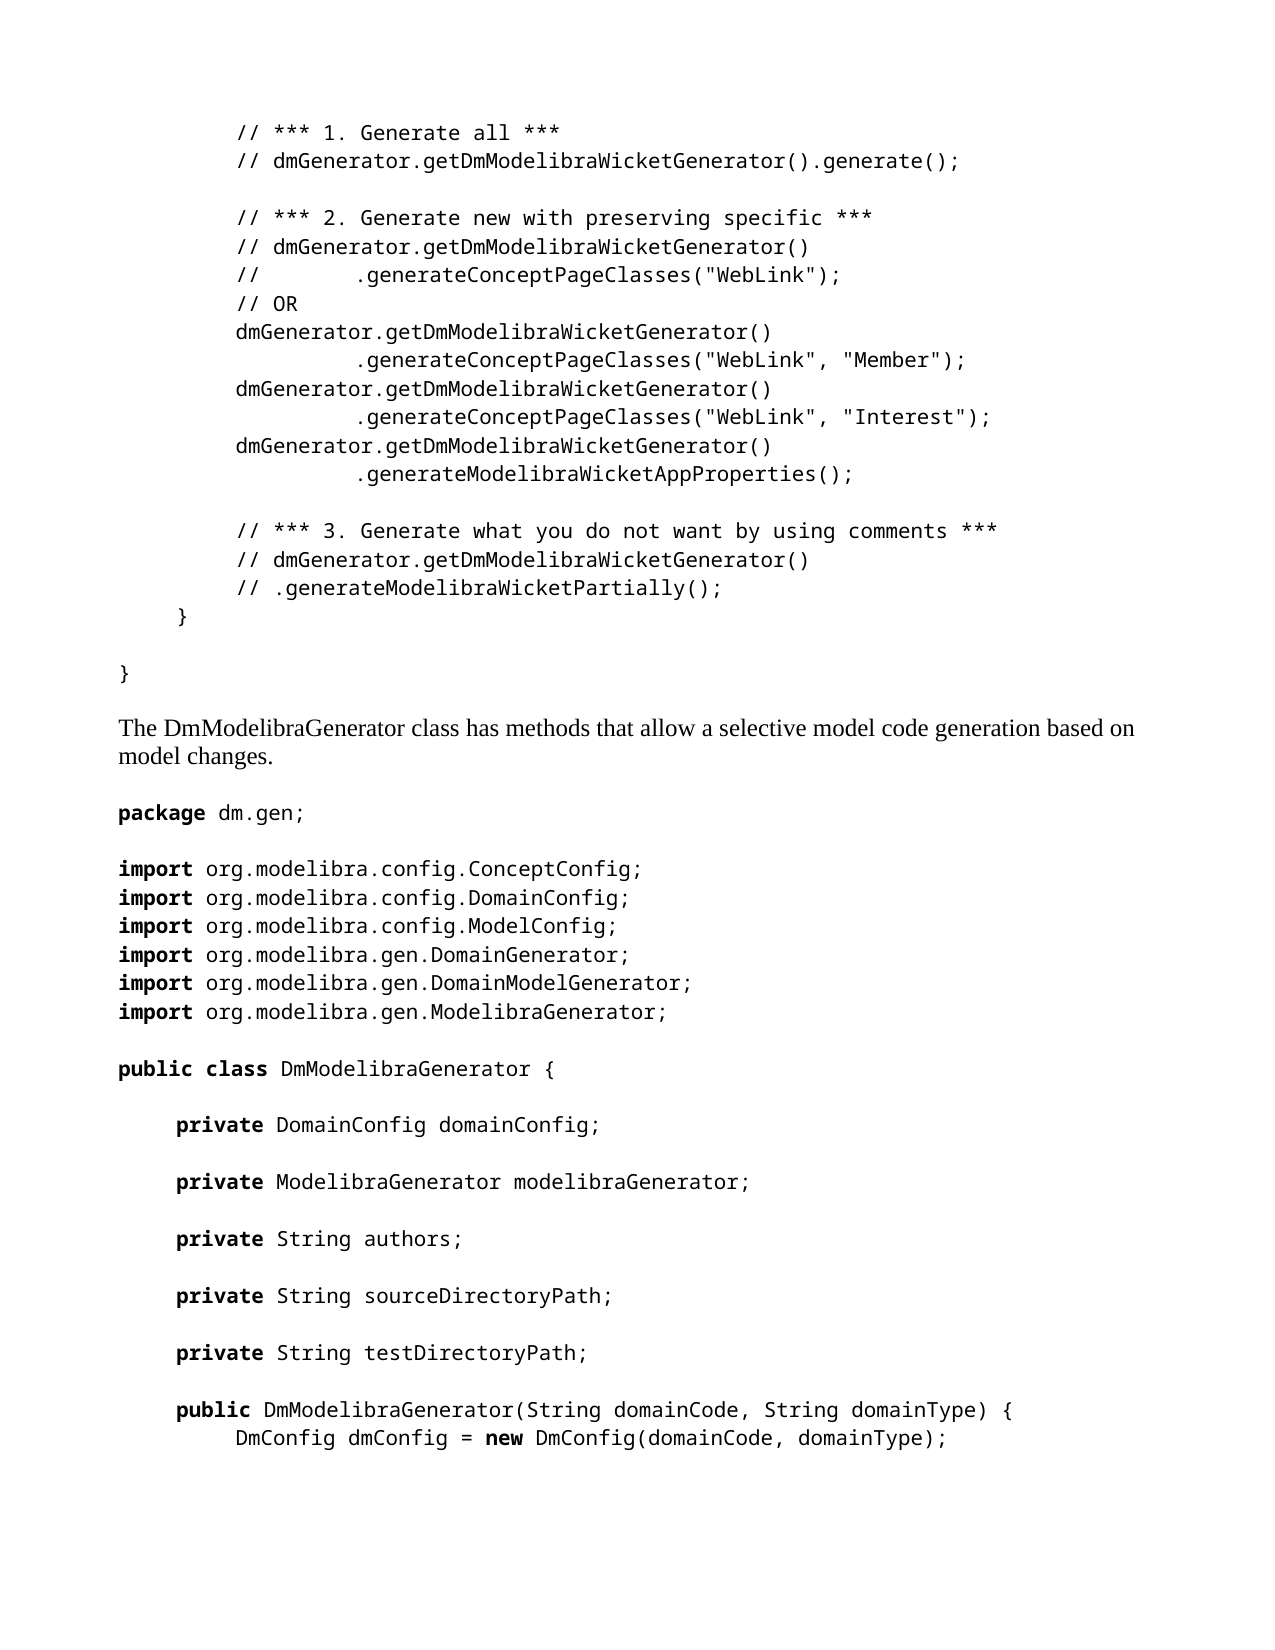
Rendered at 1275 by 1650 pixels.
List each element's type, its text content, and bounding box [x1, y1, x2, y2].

text .generateModelibraWicketAppProperties(); [118, 459, 1157, 488]
text import org.modelibra.config.ConceptConfig; [118, 854, 1157, 883]
text public class DmModelibraGenerator { [118, 1054, 1157, 1082]
text // dmGenerator.getDmModelibraWicketGenerator().generate(); [118, 147, 1157, 175]
text private DomainConfig domainConfig; [118, 1111, 1157, 1139]
text // *** 1. Generate all *** [118, 118, 1157, 147]
text // *** 2. Generate new with preserving specific *** [118, 203, 1157, 232]
text } [118, 602, 1157, 630]
text private String sourceDirectoryPath; [118, 1281, 1157, 1309]
text dmGenerator.getDmModelibraWicketGenerator() [118, 374, 1157, 402]
text import org.modelibra.gen.DomainGenerator; [118, 940, 1157, 968]
text // OR [118, 289, 1157, 317]
text private ModelibraGenerator modelibraGenerator; [118, 1167, 1157, 1196]
text import org.modelibra.config.ModelConfig; [118, 911, 1157, 940]
text private String testDirectoryPath; [118, 1338, 1157, 1366]
text import org.modelibra.gen.ModelibraGenerator; [118, 997, 1157, 1025]
text dmGenerator.getDmModelibraWicketGenerator() [118, 431, 1157, 459]
text DmConfig dmConfig = new DmConfig(domainCode, domainType); [118, 1423, 1157, 1452]
text dmGenerator.getDmModelibraWicketGenerator() [118, 317, 1157, 346]
text // .generateConceptPageClasses("WebLink"); [118, 260, 1157, 289]
text import org.modelibra.config.DomainConfig; [118, 883, 1157, 911]
text package dm.gen; [118, 798, 1157, 826]
text public DmModelibraGenerator(String domainCode, String domainType) { [118, 1395, 1157, 1423]
text // dmGenerator.getDmModelibraWicketGenerator() [118, 232, 1157, 260]
text The DmModelibraGenerator class has methods that allow a selective model code generation based on model changes. [118, 714, 1157, 770]
text // dmGenerator.getDmModelibraWicketGenerator() [118, 545, 1157, 573]
text .generateConceptPageClasses("WebLink", "Interest"); [118, 402, 1157, 431]
text import org.modelibra.gen.DomainModelGenerator; [118, 968, 1157, 997]
text .generateConceptPageClasses("WebLink", "Member"); [118, 346, 1157, 374]
text } [118, 658, 1157, 687]
text private String authors; [118, 1224, 1157, 1253]
text // *** 3. Generate what you do not want by using comments *** [118, 516, 1157, 545]
text // .generateModelibraWicketPartially(); [118, 573, 1157, 602]
